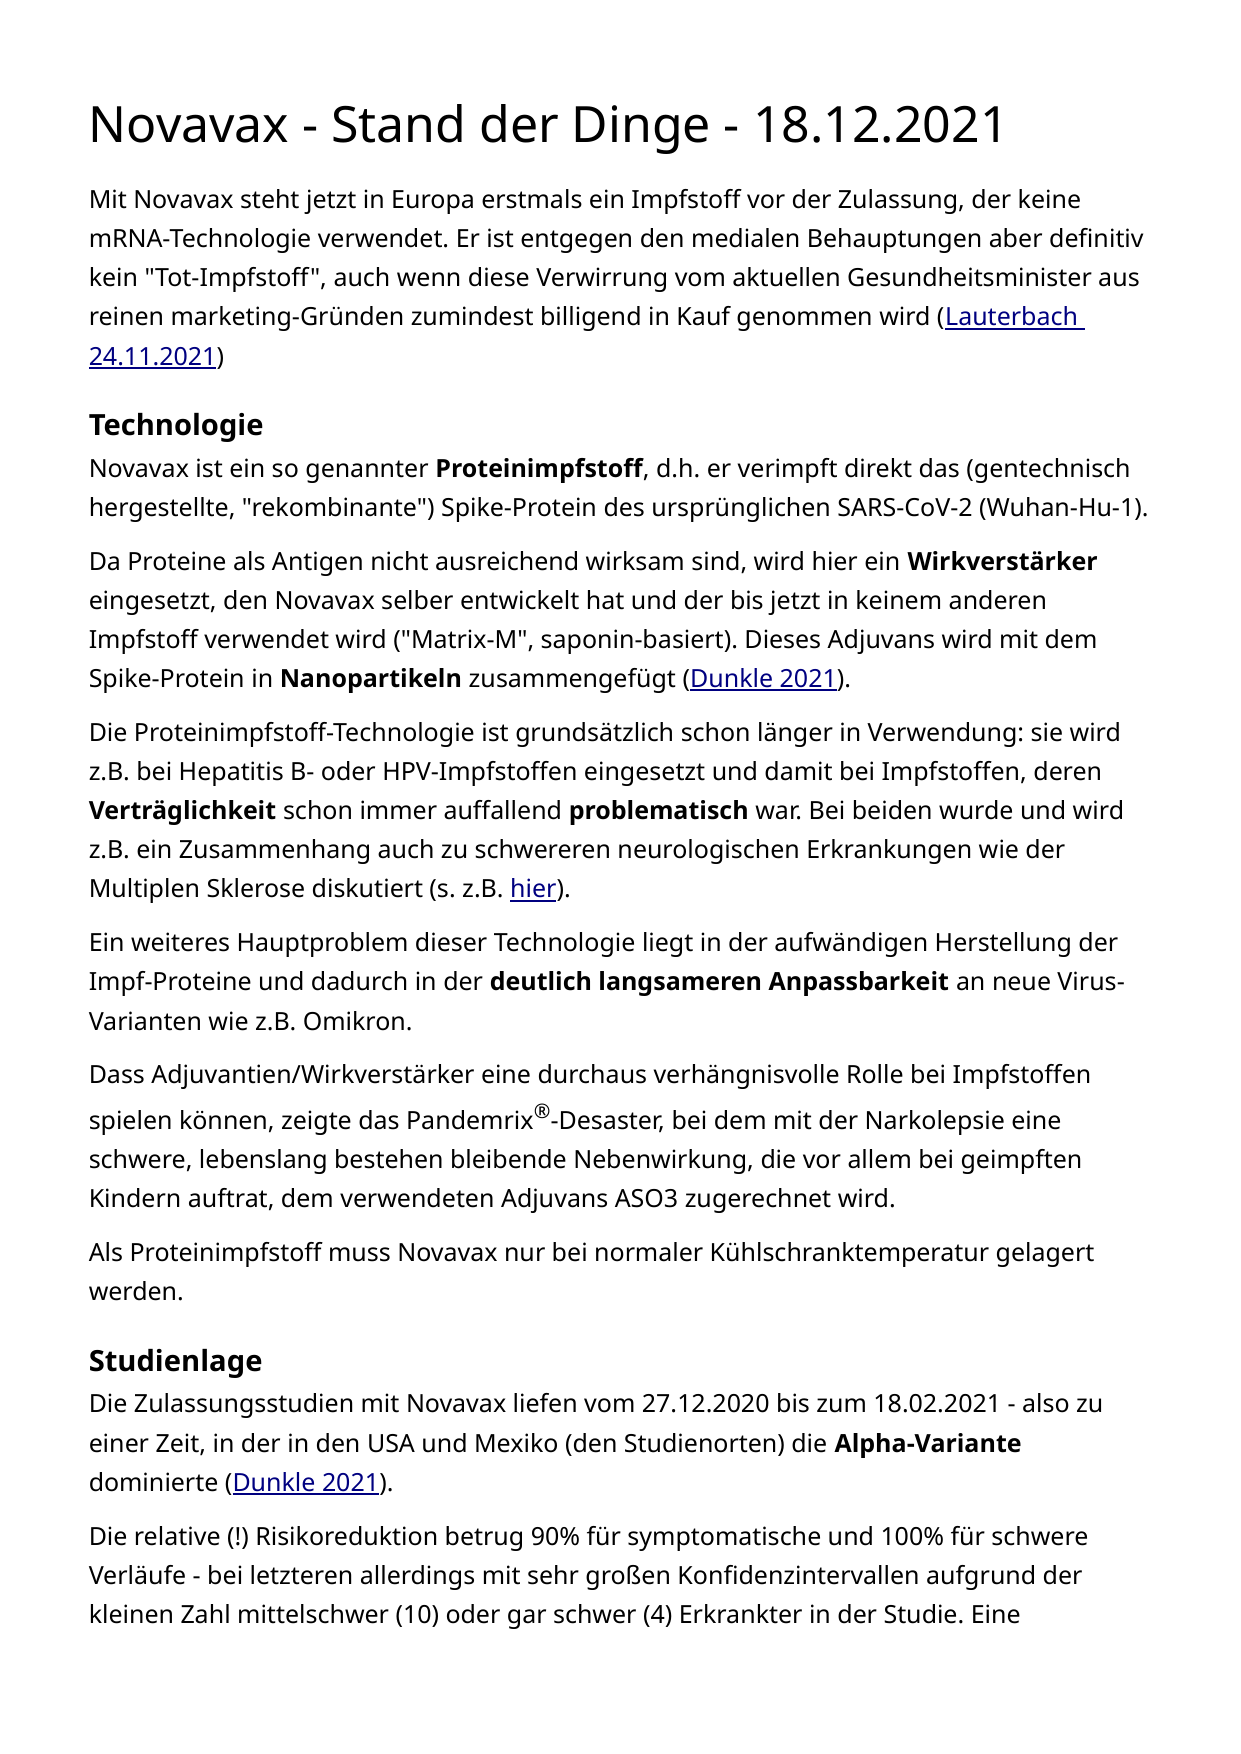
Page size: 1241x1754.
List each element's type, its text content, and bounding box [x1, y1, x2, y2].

text Die relative (!) Risikoreduktion betrug 90% für symptomatische und 100% für schwere Verläufe - bei letzteren allerdings mit sehr großen Konfidenzintervallen aufgrund der kleinen Zahl mittelschwer (10) oder gar schwer (4) Erkrankter in der Studie. Eine [88, 1518, 1152, 1631]
text Als Proteinimpfstoff muss Novavax nur bei normaler Kühlschranktemperatur gelagert werden. [88, 1235, 1152, 1308]
text Ein weiteres Hauptproblem dieser Technologie liegt in der aufwändigen Herstellung der Impf-Proteine und dadurch in der deutlich langsameren Anpassbarkeit an neue Virus-Varianten wie z.B. Omikron. [88, 925, 1152, 1037]
subtitle Technologie [88, 404, 1152, 444]
text Die Zulassungsstudien mit Novavax liefen vom 27.12.2020 bis zum 18.02.2021 - also zu einer Zeit, in der in den USA und Mexiko (den Studienorten) die Alpha-Variante dominierte (Dunkle 2021). [88, 1386, 1152, 1498]
text Novavax ist ein so genannter Proteinimpfstoff, d.h. er verimpft direkt das (gentechnisch hergestellte, "rekombinante") Spike-Protein des ursprünglichen SARS-CoV-2 (Wuhan-Hu-1). [88, 450, 1152, 523]
text Novavax - Stand der Dinge - 18.12.2021 [88, 88, 1152, 157]
text Dass Adjuvantien/Wirkverstärker eine durchaus verhängnisvolle Rolle bei Impfstoffen spielen können, zeigte das Pandemrix®-Desaster, bei dem mit der Narkolepsie eine schwere, lebenslang bestehen bleibende Nebenwirkung, die vor allem bei geimpften Kindern auftrat, dem verwendeten Adjuvans ASO3 zugerechnet wird. [88, 1057, 1152, 1215]
text Die Proteinimpfstoff-Technologie ist grundsätzlich schon länger in Verwendung: sie wird z.B. bei Hepatitis B- oder HPV-Impfstoffen eingesetzt und damit bei Impfstoffen, deren Verträglichkeit schon immer auffallend problematisch war. Bei beiden wurde und wird z.B. ein Zusammenhang auch zu schwereren neurologischen Erkrankungen wie der Multiplen Sklerose diskutiert (s. z.B. hier). [88, 714, 1152, 905]
text Da Proteine als Antigen nicht ausreichend wirksam sind, wird hier ein Wirkverstärker eingesetzt, den Novavax selber entwickelt hat und der bis jetzt in keinem anderen Impfstoff verwendet wird ("Matrix-M", saponin-basiert). Dieses Adjuvans wird mit dem Spike-Protein in Nanopartikeln zusammengefügt (Dunkle 2021). [88, 543, 1152, 695]
text Mit Novavax steht jetzt in Europa erstmals ein Impfstoff vor der Zulassung, der keine mRNA-Technologie verwendet. Er ist entgegen den medialen Behauptungen aber definitiv kein "Tot-Impfstoff", auch wenn diese Verwirrung vom aktuellen Gesundheitsminister aus reinen marketing-Gründen zumindest billigend in Kauf genommen wird (Lauterbach 24.11.2021) [88, 181, 1152, 372]
subtitle Studienlage [88, 1340, 1152, 1380]
